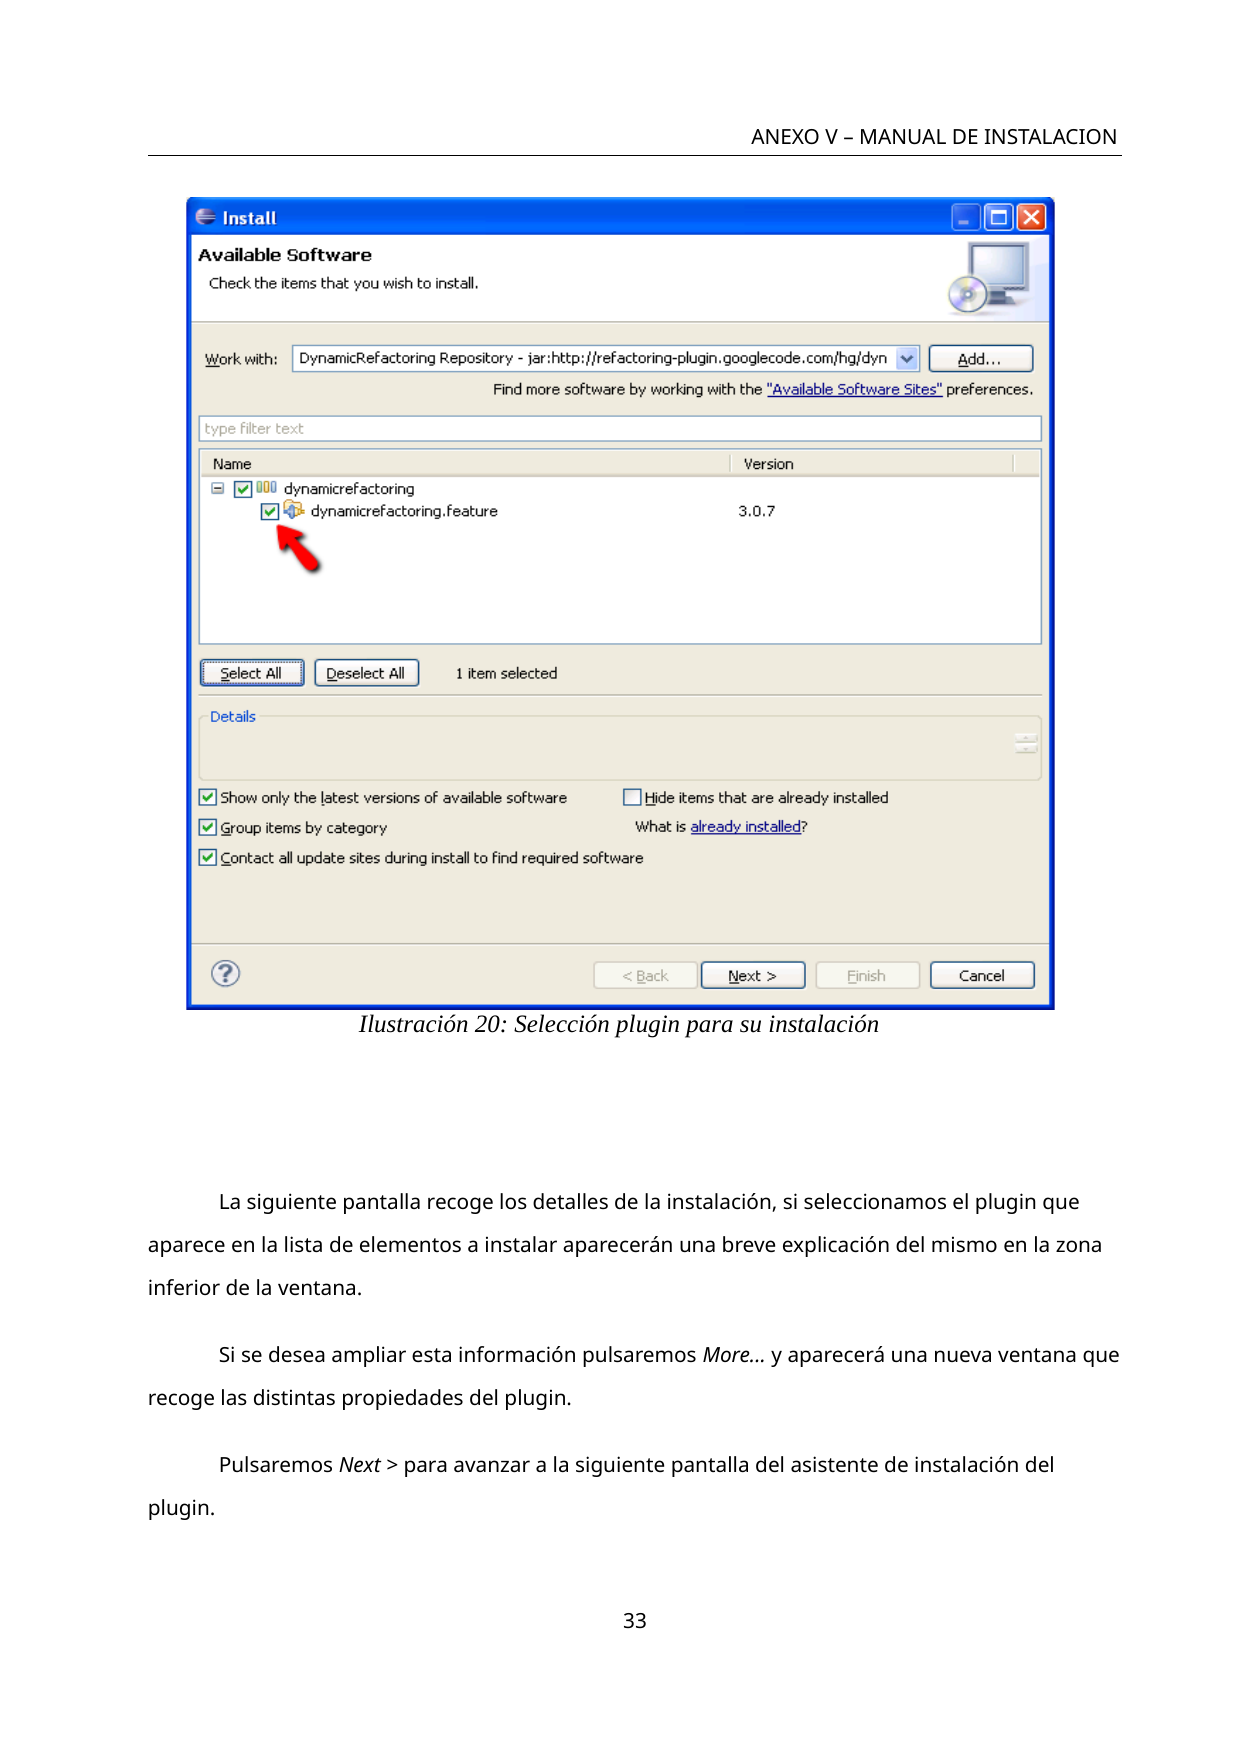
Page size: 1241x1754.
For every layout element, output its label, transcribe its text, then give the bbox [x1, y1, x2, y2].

text Si se desea ampliar esta información pulsaremos More... y aparecerá una nueva ventana que recoge las distintas propiedades del plugin. [148, 1340, 1122, 1411]
text La siguiente pantalla recoge los detalles de la instalación, si seleccionamos el plugin que aparece en la lista de elementos a instalar aparecerán una breve explicación del mismo en la zona inferior de la ventana. [148, 1187, 1122, 1301]
text Pulsaremos Next > para avanzar a la siguiente pantalla del asistente de instalación del plugin. [148, 1450, 1122, 1521]
picture [186, 197, 1055, 1010]
text Ilustración 20: Selección plugin para su instalación [186, 1010, 1054, 1038]
